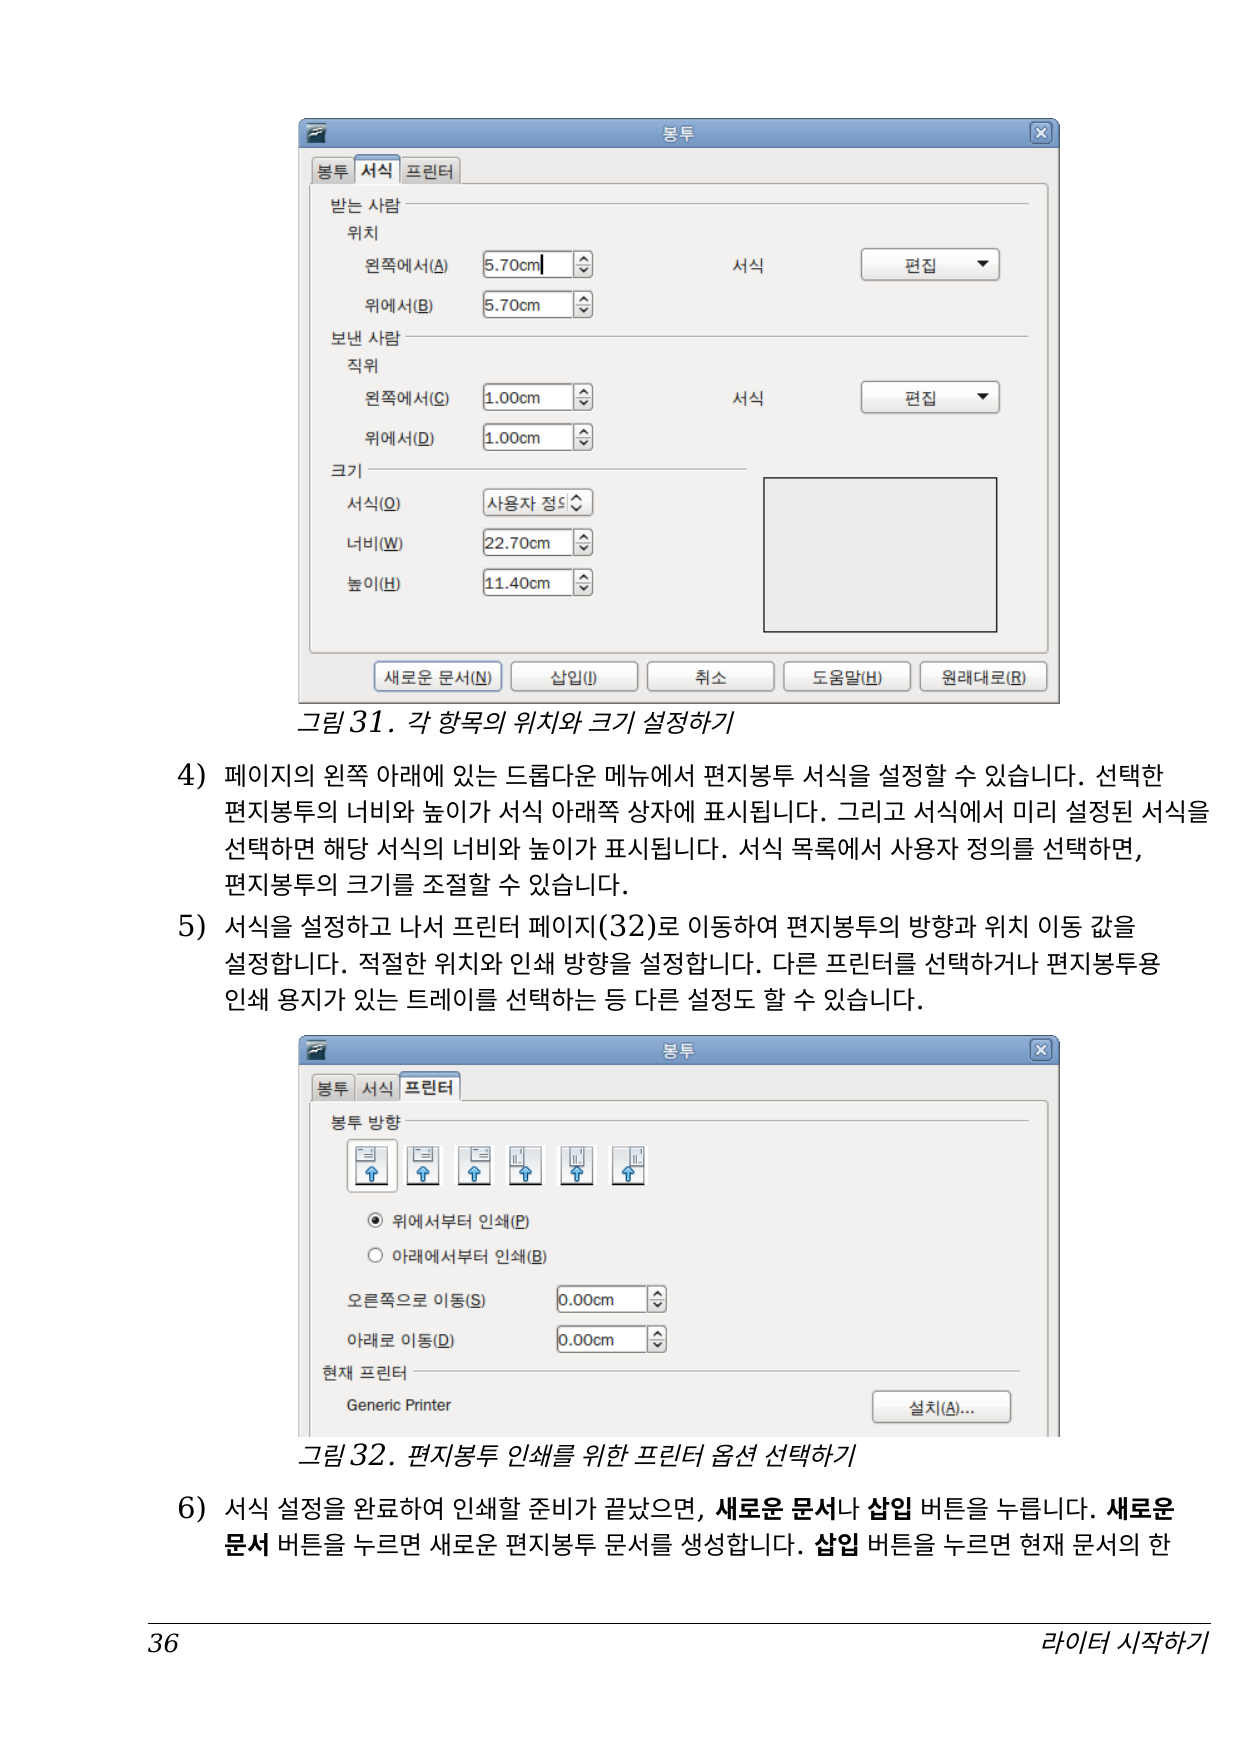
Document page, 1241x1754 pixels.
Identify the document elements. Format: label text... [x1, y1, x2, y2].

list 서식을 설정하고 나서 프린터 페이지(그림 32)로 이동하여 편지봉투의 방향과 위치 이동 값을 설정합니다. 적절한 위치와 인쇄 방향을 설정합니다. 다른 프린터를 선택하거나 편지봉투용 인쇄 용지가 있는 트레이를 선택하는 등 다른 설정도 할 수 있습니다. [207, 908, 1211, 1017]
list 서식 설정을 완료하여 인쇄할 준비가 끝났으면, 새로운 문서나 삽입 버튼을 누릅니다. 새로운 문서 버튼을 누르면 새로운 편지봉투 문서를 생성합니다. 삽입 버튼을 누르면 현재 문서의 한 [207, 1489, 1211, 1562]
picture [298, 118, 1060, 704]
text 그림 32. 편지봉투 인쇄를 위한 프린터 옵션 선택하기 [297, 1035, 1062, 1472]
text 그림 31. 각 항목의 위치와 크기 설정하기 [296, 118, 1062, 739]
picture [298, 1035, 1060, 1437]
list 페이지의 왼쪽 아래에 있는 드롭다운 메뉴에서 편지봉투 서식을 설정할 수 있습니다. 선택한 편지봉투의 너비와 높이가 서식 아래쪽 상자에 표시됩니다. 그리고 서식에서 미리 설정된 서식을 선택하면 해당 서식의 너비와 높이가 표시됩니다. 서식 목록에서 사용자 정의를 선택하면, 편지봉투의 크기를 조절할 수 있습니다. [207, 757, 1211, 902]
